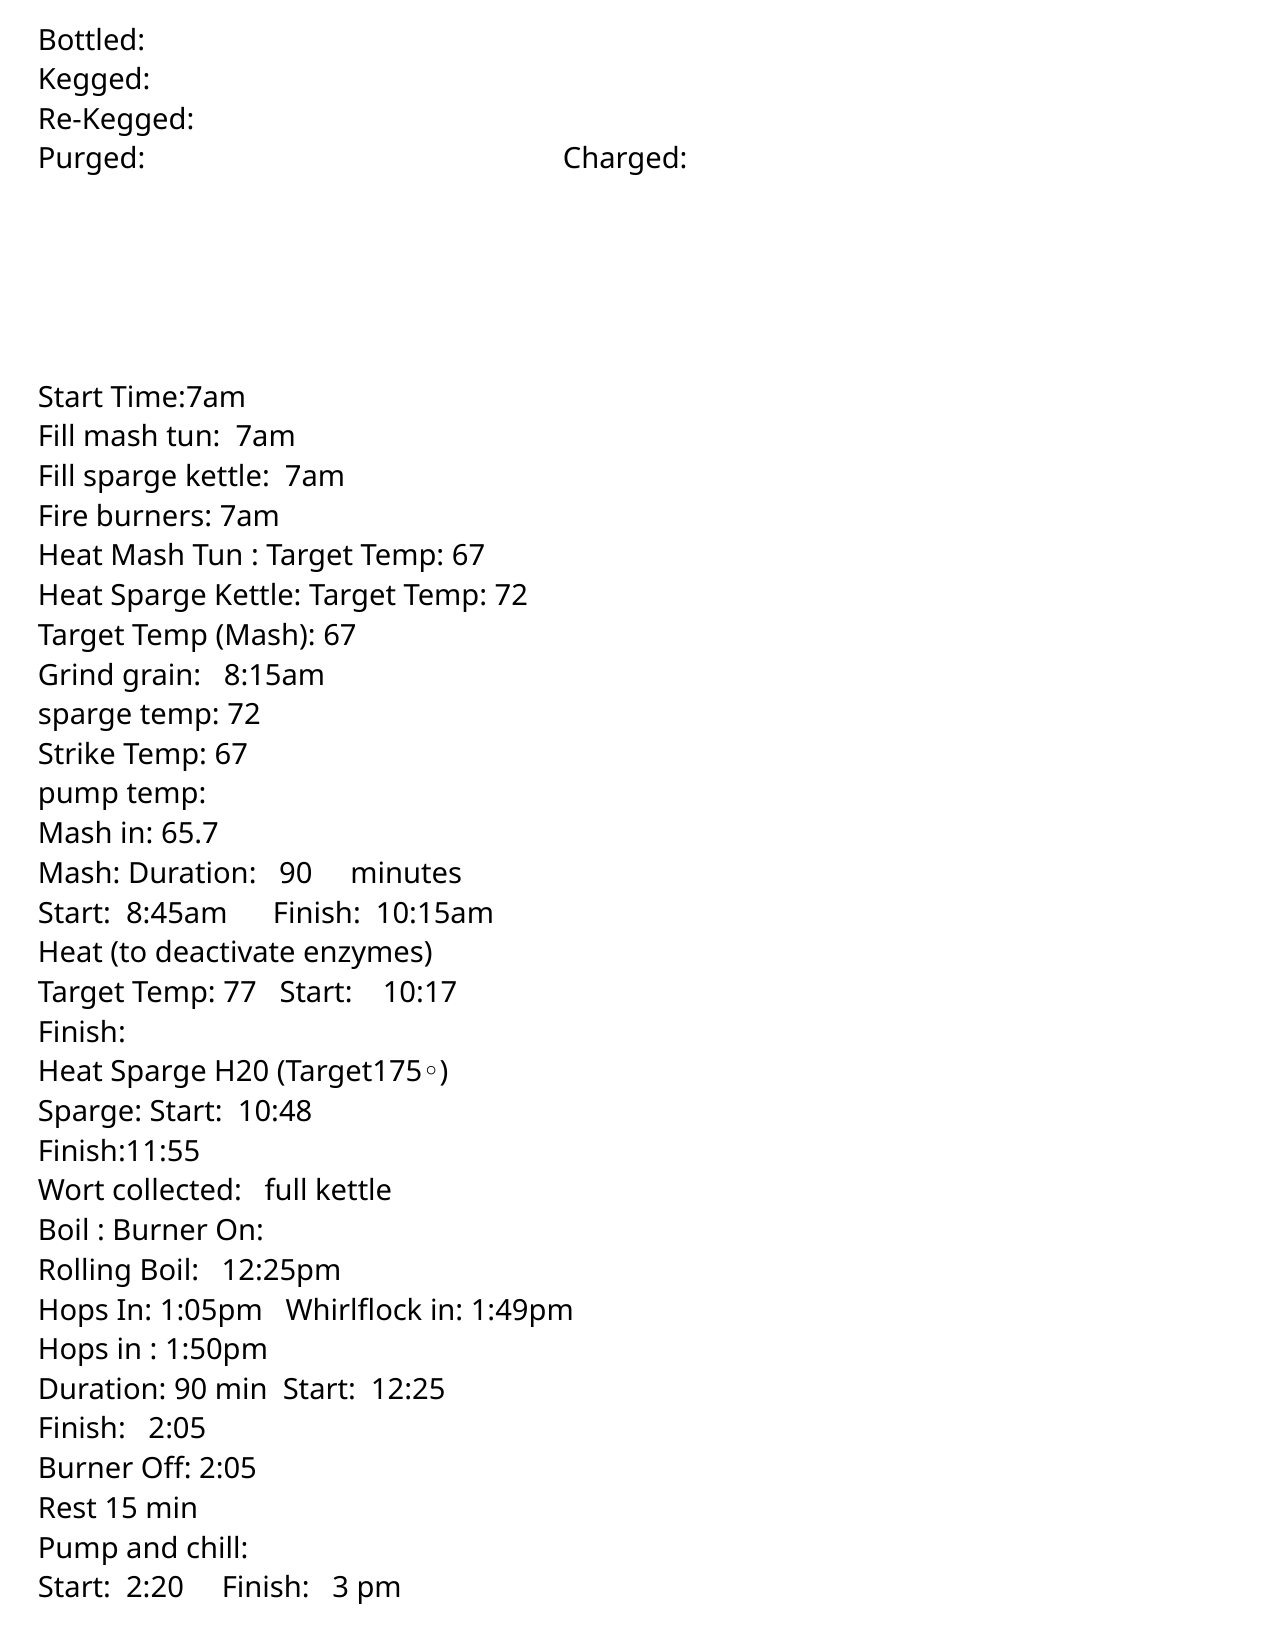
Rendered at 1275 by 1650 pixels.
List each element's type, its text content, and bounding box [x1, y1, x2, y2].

text Kegged: [38, 58, 1237, 98]
text Hops in : 1:50pm [38, 1328, 1237, 1368]
text Sparge: Start: 10:48 [38, 1090, 1237, 1130]
text Heat Sparge H20 (Target175◦) [38, 1051, 1237, 1090]
text Wort collected: full kettle [38, 1170, 1237, 1209]
text Start: 2:20 Finish: 3 pm [38, 1567, 1237, 1606]
text Boil : Burner On: [38, 1209, 1237, 1249]
text Burner Off: 2:05 [38, 1447, 1237, 1487]
text Rolling Boil: 12:25pm [38, 1249, 1237, 1289]
text Fire burners: 7am [38, 495, 1237, 535]
text Start: 8:45am Finish: 10:15am [38, 892, 1237, 932]
text Start Time:7am [38, 376, 1237, 416]
text Heat Mash Tun : Target Temp: 67 [38, 535, 1237, 574]
text Heat (to deactivate enzymes) [38, 932, 1237, 971]
text Hops In: 1:05pm Whirlflock in: 1:49pm [38, 1289, 1237, 1328]
text Target Temp (Mash): 67 [38, 614, 1237, 654]
text Strike Temp: 67 [38, 733, 1237, 773]
text Mash in: 65.7 [38, 812, 1237, 852]
text Finish: 2:05 [38, 1408, 1237, 1447]
text Target Temp: 77 Start: 10:17 [38, 971, 1237, 1011]
text Fill sparge kettle: 7am [38, 455, 1237, 495]
text Heat Sparge Kettle: Target Temp: 72 [38, 574, 1237, 614]
text Fill mash tun: 7am [38, 416, 1237, 455]
text Finish: [38, 1011, 1237, 1051]
text Duration: 90 min Start: 12:25 [38, 1368, 1237, 1408]
text Mash: Duration: 90 minutes [38, 852, 1237, 892]
text Finish:11:55 [38, 1130, 1237, 1170]
text Re-Kegged: [38, 98, 1237, 138]
text pump temp: [38, 773, 1237, 812]
text Pump and chill: [38, 1527, 1237, 1567]
text Rest 15 min [38, 1487, 1237, 1527]
text Grind grain: 8:15am [38, 654, 1237, 693]
text sparge temp: 72 [38, 693, 1237, 733]
text Purged: Charged: [38, 138, 1237, 177]
text Bottled: [38, 19, 1237, 58]
